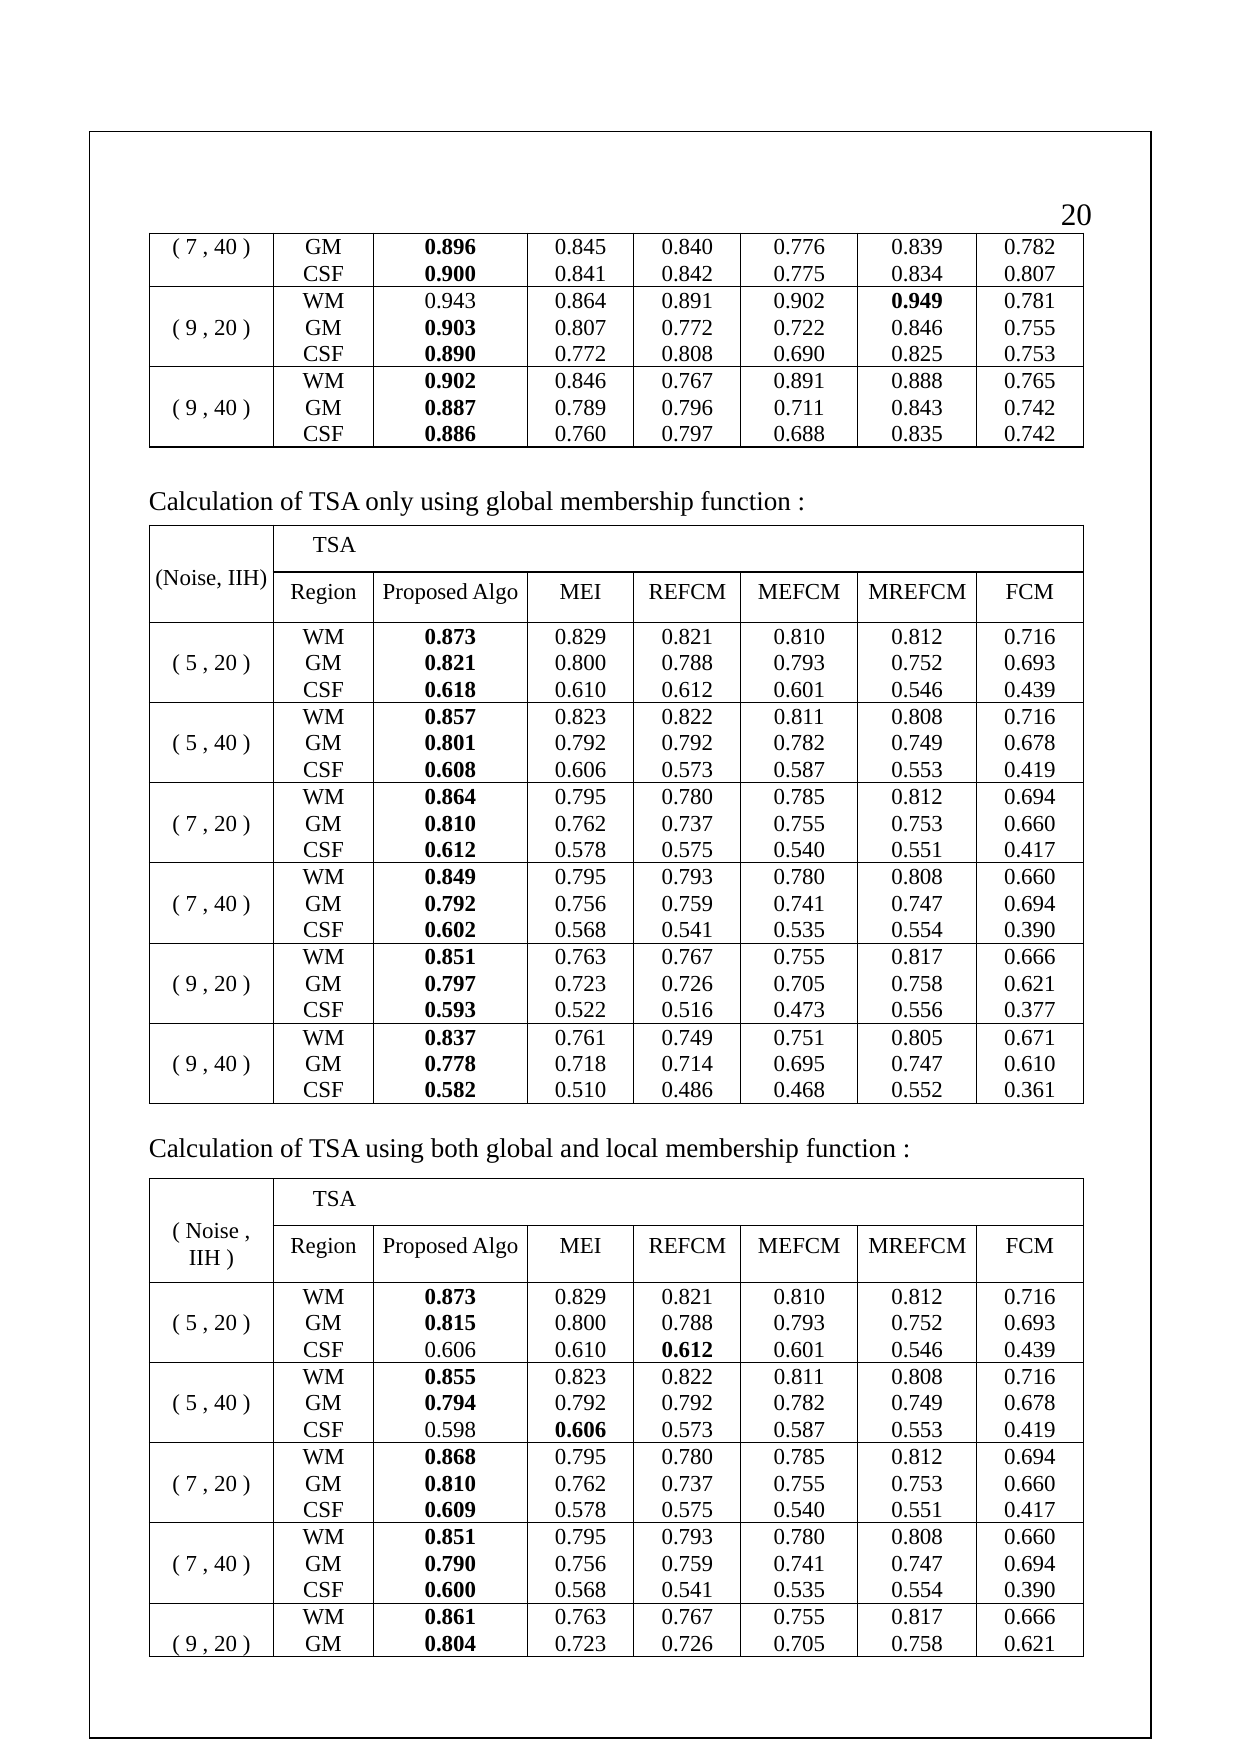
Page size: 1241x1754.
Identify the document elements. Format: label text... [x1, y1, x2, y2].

table_cell 0.861 0.804 [374, 1604, 527, 1656]
table_header TSA [274, 526, 1083, 571]
text Calculation of TSA using both global and local membership function : [148, 1132, 1092, 1163]
table_cell FCM [977, 1226, 1083, 1282]
table_cell ( 7 , 20 ) [150, 783, 273, 862]
table_cell 0.902 0.722 0.690 [741, 287, 857, 366]
table_cell 0.840 0.842 [634, 234, 740, 286]
table_cell 0.795 0.762 0.578 [528, 783, 633, 862]
table_cell 0.716 0.678 0.419 [977, 1363, 1083, 1442]
table_cell 0.767 0.726 0.516 [634, 944, 740, 1022]
table_cell ( 9 , 20 ) [150, 287, 273, 366]
table_cell 0.851 0.797 0.593 [374, 944, 527, 1022]
table_cell WM GM CSF [274, 1024, 373, 1103]
table_cell 0.812 0.752 0.546 [858, 1283, 976, 1362]
table_cell WM GM CSF [274, 783, 373, 862]
table_cell 0.864 0.810 0.612 [374, 783, 527, 862]
table_cell 0.780 0.741 0.535 [741, 1523, 857, 1602]
table_cell 0.755 0.705 [741, 1604, 857, 1656]
table_cell WM GM CSF [274, 863, 373, 942]
text Calculation of TSA only using global membership function : [148, 485, 1092, 516]
table_cell 0.849 0.792 0.602 [374, 863, 527, 942]
table_cell MREFCM [858, 1226, 976, 1282]
table_cell 0.823 0.792 0.606 [528, 1363, 633, 1442]
table_cell 0.666 0.621 [977, 1604, 1083, 1656]
table_cell 0.857 0.801 0.608 [374, 703, 527, 782]
table_cell 0.755 0.705 0.473 [741, 944, 857, 1022]
table_cell 0.845 0.841 [528, 234, 633, 286]
table_cell WM GM CSF [274, 703, 373, 782]
table_cell 0.822 0.792 0.573 [634, 1363, 740, 1442]
table_cell 0.810 0.793 0.601 [741, 1283, 857, 1362]
table_cell 0.795 0.756 0.568 [528, 863, 633, 942]
table_cell MEFCM [741, 573, 857, 622]
table_cell 0.821 0.788 0.612 [634, 623, 740, 702]
table_cell 0.837 0.778 0.582 [374, 1024, 527, 1103]
table_cell 0.839 0.834 [858, 234, 976, 286]
table_cell 0.763 0.723 [528, 1604, 633, 1656]
table_cell REFCM [634, 1226, 740, 1282]
table_cell 0.795 0.756 0.568 [528, 1523, 633, 1602]
table_cell 0.761 0.718 0.510 [528, 1024, 633, 1103]
table_header TSA [274, 1179, 1083, 1225]
table_cell 0.812 0.753 0.551 [858, 1443, 976, 1522]
table_cell 0.855 0.794 0.598 [374, 1363, 527, 1442]
table_cell 0.716 0.693 0.439 [977, 1283, 1083, 1362]
table_cell WM GM [274, 1604, 373, 1656]
table_cell WM GM CSF [274, 367, 373, 446]
table_cell 0.767 0.796 0.797 [634, 367, 740, 446]
table_cell WM GM CSF [274, 944, 373, 1022]
table_cell 0.765 0.742 0.742 [977, 367, 1083, 446]
table_cell 0.846 0.789 0.760 [528, 367, 633, 446]
table_cell ( 9 , 40 ) [150, 367, 273, 446]
table_cell 0.780 0.737 0.575 [634, 783, 740, 862]
table_cell GM CSF [274, 234, 373, 286]
table_cell ( 5 , 20 ) [150, 1283, 273, 1362]
table_cell 0.660 0.694 0.390 [977, 1523, 1083, 1602]
table_cell 0.868 0.810 0.609 [374, 1443, 527, 1522]
table_cell 0.808 0.747 0.554 [858, 863, 976, 942]
table_cell 0.851 0.790 0.600 [374, 1523, 527, 1602]
table_cell 0.949 0.846 0.825 [858, 287, 976, 366]
table_cell 0.749 0.714 0.486 [634, 1024, 740, 1103]
table_cell 0.823 0.792 0.606 [528, 703, 633, 782]
table_cell 0.811 0.782 0.587 [741, 1363, 857, 1442]
table_cell 0.785 0.755 0.540 [741, 1443, 857, 1522]
table_cell 0.785 0.755 0.540 [741, 783, 857, 862]
table_cell 0.812 0.752 0.546 [858, 623, 976, 702]
table_cell WM GM CSF [274, 1523, 373, 1602]
table_cell 0.716 0.678 0.419 [977, 703, 1083, 782]
table_cell Proposed Algo [374, 1226, 527, 1282]
table_cell Region [274, 1226, 373, 1282]
table_cell 0.767 0.726 [634, 1604, 740, 1656]
table_cell MEFCM [741, 1226, 857, 1282]
table_cell 0.817 0.758 0.556 [858, 944, 976, 1022]
table_cell ( 5 , 20 ) [150, 623, 273, 702]
table_cell 0.780 0.737 0.575 [634, 1443, 740, 1522]
table_cell ( 9 , 40 ) [150, 1024, 273, 1103]
table_cell 0.829 0.800 0.610 [528, 1283, 633, 1362]
table_cell 0.793 0.759 0.541 [634, 863, 740, 942]
table_cell 0.780 0.741 0.535 [741, 863, 857, 942]
table_cell 0.716 0.693 0.439 [977, 623, 1083, 702]
table_cell ( 7 , 40 ) [150, 234, 273, 286]
table_cell MREFCM [858, 573, 976, 622]
table_cell 0.666 0.621 0.377 [977, 944, 1083, 1022]
table_cell WM GM CSF [274, 1443, 373, 1522]
table_cell ( 7 , 40 ) [150, 1523, 273, 1602]
table_cell 0.829 0.800 0.610 [528, 623, 633, 702]
table_cell MEI [528, 1226, 633, 1282]
table_cell 0.873 0.821 0.618 [374, 623, 527, 702]
table_cell 0.810 0.793 0.601 [741, 623, 857, 702]
table_cell ( 9 , 20 ) [150, 944, 273, 1022]
table_cell ( 9 , 20 ) [150, 1604, 273, 1656]
table_cell 0.864 0.807 0.772 [528, 287, 633, 366]
table_cell 0.795 0.762 0.578 [528, 1443, 633, 1522]
table_cell ( 7 , 40 ) [150, 863, 273, 942]
table_cell 0.694 0.660 0.417 [977, 783, 1083, 862]
table_cell 0.671 0.610 0.361 [977, 1024, 1083, 1103]
table_cell 0.891 0.772 0.808 [634, 287, 740, 366]
table_cell ( 5 , 40 ) [150, 1363, 273, 1442]
table_header (Noise, IIH) [150, 526, 273, 622]
table_cell 0.751 0.695 0.468 [741, 1024, 857, 1103]
table_cell 0.782 0.807 [977, 234, 1083, 286]
table_cell WM GM CSF [274, 623, 373, 702]
table_cell WM GM CSF [274, 1363, 373, 1442]
table_cell 0.902 0.887 0.886 [374, 367, 527, 446]
table_cell 0.805 0.747 0.552 [858, 1024, 976, 1103]
table_header ( Noise , IIH ) [150, 1179, 273, 1282]
table_cell MEI [528, 573, 633, 622]
table_cell 0.808 0.747 0.554 [858, 1523, 976, 1602]
table_cell Region [274, 573, 373, 622]
table_cell 0.808 0.749 0.553 [858, 703, 976, 782]
table_cell 0.763 0.723 0.522 [528, 944, 633, 1022]
table_cell ( 5 , 40 ) [150, 703, 273, 782]
table_cell 0.822 0.792 0.573 [634, 703, 740, 782]
table_cell 0.694 0.660 0.417 [977, 1443, 1083, 1522]
table_cell 0.660 0.694 0.390 [977, 863, 1083, 942]
table_cell WM GM CSF [274, 287, 373, 366]
table_cell 0.943 0.903 0.890 [374, 287, 527, 366]
table_cell 0.896 0.900 [374, 234, 527, 286]
table_cell 0.776 0.775 [741, 234, 857, 286]
table_cell 0.793 0.759 0.541 [634, 1523, 740, 1602]
table_cell 0.812 0.753 0.551 [858, 783, 976, 862]
table_cell 0.808 0.749 0.553 [858, 1363, 976, 1442]
table_cell 0.811 0.782 0.587 [741, 703, 857, 782]
table_cell REFCM [634, 573, 740, 622]
table_cell WM GM CSF [274, 1283, 373, 1362]
table_cell 0.873 0.815 0.606 [374, 1283, 527, 1362]
table_cell ( 7 , 20 ) [150, 1443, 273, 1522]
table_cell 0.821 0.788 0.612 [634, 1283, 740, 1362]
table_cell 0.817 0.758 [858, 1604, 976, 1656]
table_cell FCM [977, 573, 1083, 622]
table_cell 0.888 0.843 0.835 [858, 367, 976, 446]
table_cell 0.891 0.711 0.688 [741, 367, 857, 446]
table_cell 0.781 0.755 0.753 [977, 287, 1083, 366]
table_cell Proposed Algo [374, 573, 527, 622]
